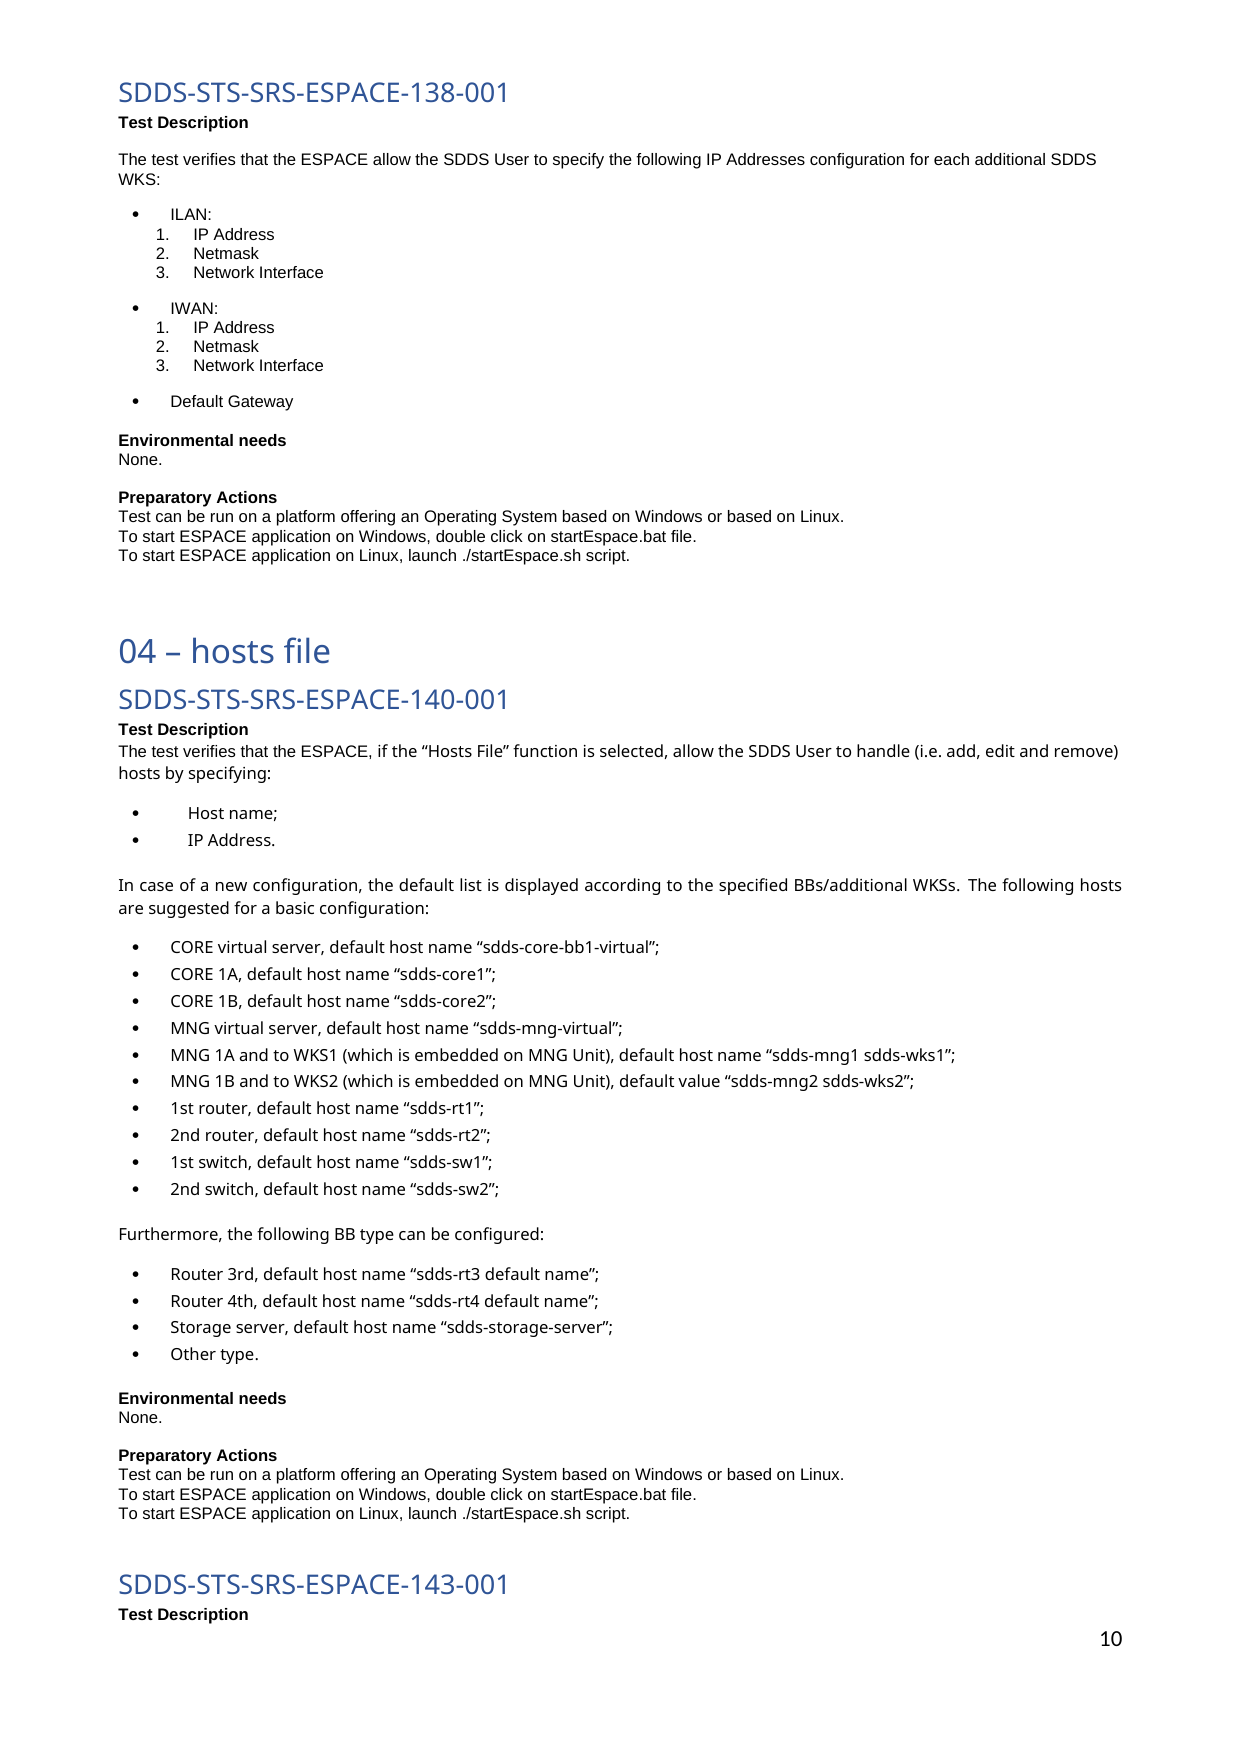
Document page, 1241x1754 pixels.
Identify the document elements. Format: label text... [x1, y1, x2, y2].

text Preparatory Actions [118, 488, 1122, 507]
list Router 4th, default host name “sdds-rt4 default name”; [133, 1289, 1122, 1312]
list 1st switch, default host name “sdds-sw1”; [133, 1151, 1122, 1173]
list IP Address. [133, 828, 1122, 851]
list MNG virtual server, default host name “sdds-mng-virtual”; [133, 1016, 1122, 1039]
text None. [118, 450, 1122, 469]
list Host name; [133, 801, 1122, 824]
list 1st router, default host name “sdds-rt1”; [133, 1097, 1122, 1120]
list CORE 1B, default host name “sdds-core2”; [133, 989, 1122, 1012]
list Netmask [156, 244, 1122, 263]
text Test can be run on a platform offering an Operating System based on Windows or based on Linux. [118, 507, 1122, 526]
text Environmental needs [118, 431, 1122, 450]
text To start ESPACE application on Linux, launch ./startEspace.sh script. [118, 1503, 1122, 1523]
subtitle 04 – hosts file [118, 628, 1122, 673]
list IWAN: [133, 299, 1122, 318]
text Test Description [118, 720, 1122, 739]
text Furthermore, the following BB type can be configured: [118, 1223, 1122, 1246]
list MNG 1B and to WKS2 (which is embedded on MNG Unit), default value “sdds-mng2 sdds-wks2”; [133, 1070, 1122, 1093]
list 2nd switch, default host name “sdds-sw2”; [133, 1178, 1122, 1200]
text Test Description [118, 113, 1122, 132]
text To start ESPACE application on Linux, launch ./startEspace.sh script. [118, 546, 1122, 565]
list IP Address [156, 224, 1122, 244]
text To start ESPACE application on Windows, double click on startEspace.bat file. [118, 1484, 1122, 1503]
text In case of a new configuration, the default list is displayed according to the specified BBs/additional WKSs. The following hosts are suggested for a basic configuration: [118, 874, 1122, 919]
subtitle SDDS-STS-SRS-ESPACE-143-001 [118, 1565, 1122, 1602]
text Environmental needs [118, 1388, 1122, 1408]
text To start ESPACE application on Windows, double click on startEspace.bat file. [118, 526, 1122, 546]
list CORE virtual server, default host name “sdds-core-bb1-virtual”; [133, 936, 1122, 958]
subtitle SDDS-STS-SRS-ESPACE-140-001 [118, 681, 1122, 718]
list Storage server, default host name “sdds-storage-server”; [133, 1316, 1122, 1339]
text Test Description [118, 1604, 1122, 1624]
list Other type. [133, 1343, 1122, 1366]
list Network Interface [156, 356, 1122, 375]
list Network Interface [156, 263, 1122, 282]
text Preparatory Actions [118, 1446, 1122, 1465]
list Router 3rd, default host name “sdds-rt3 default name”; [133, 1262, 1122, 1285]
subtitle SDDS-STS-SRS-ESPACE-138-001 [118, 74, 1122, 111]
text The test verifies that the ESPACE allow the SDDS User to specify the following IP Addresses configuration for each additional SDDS WKS: [118, 150, 1122, 188]
text The test verifies that the ESPACE, if the “Hosts File” function is selected, allow the SDDS User to handle (i.e. add, edit and remove) hosts by specifying: [118, 739, 1122, 785]
list MNG 1A and to WKS1 (which is embedded on MNG Unit), default host name “sdds-mng1 sdds-wks1”; [133, 1043, 1122, 1066]
list 2nd router, default host name “sdds-rt2”; [133, 1124, 1122, 1147]
list Default Gateway [133, 392, 1122, 411]
list Netmask [156, 337, 1122, 356]
list CORE 1A, default host name “sdds-core1”; [133, 963, 1122, 985]
list ILAN: [133, 205, 1122, 224]
text Test can be run on a platform offering an Operating System based on Windows or based on Linux. [118, 1465, 1122, 1484]
text None. [118, 1408, 1122, 1427]
list IP Address [156, 318, 1122, 337]
